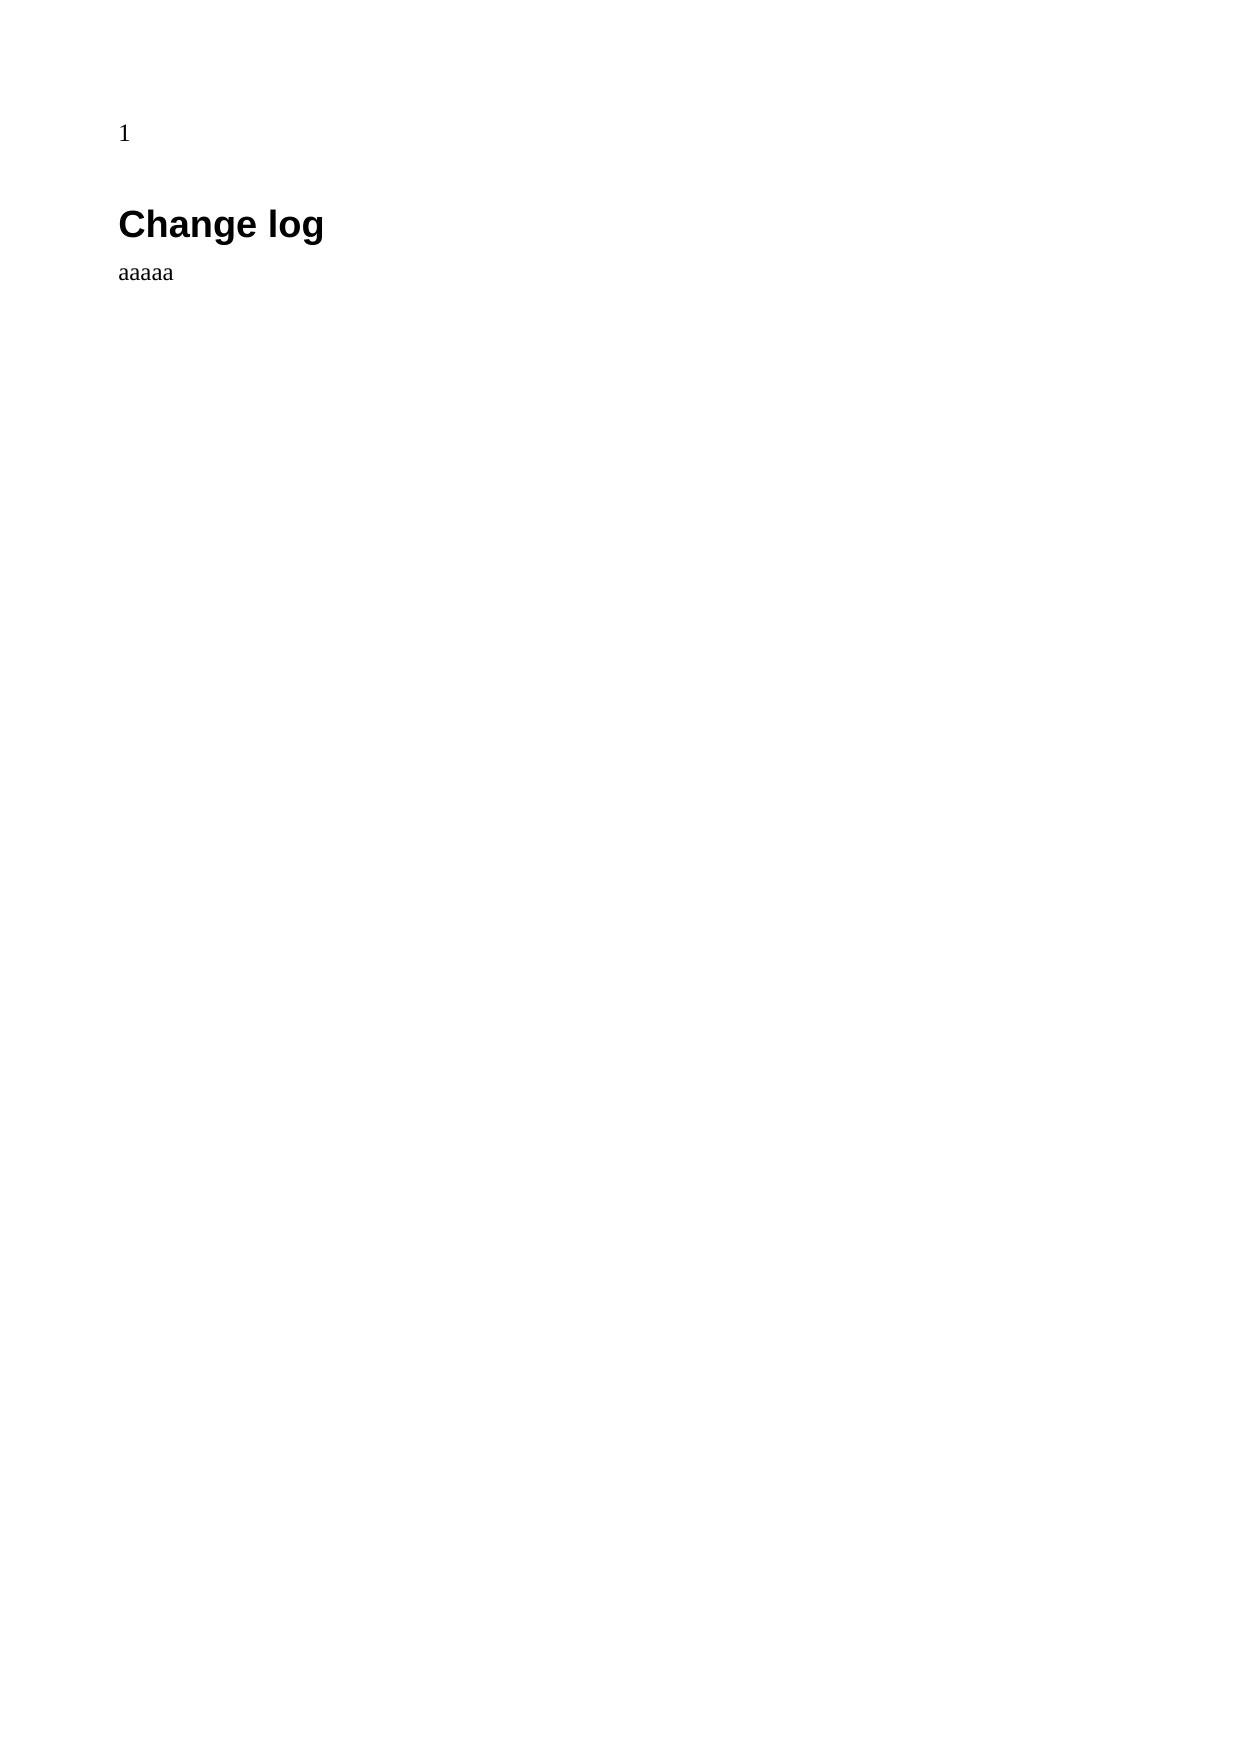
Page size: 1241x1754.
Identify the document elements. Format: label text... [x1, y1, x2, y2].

subtitle Change log [118, 201, 1122, 245]
text aaaaa [118, 257, 1122, 286]
